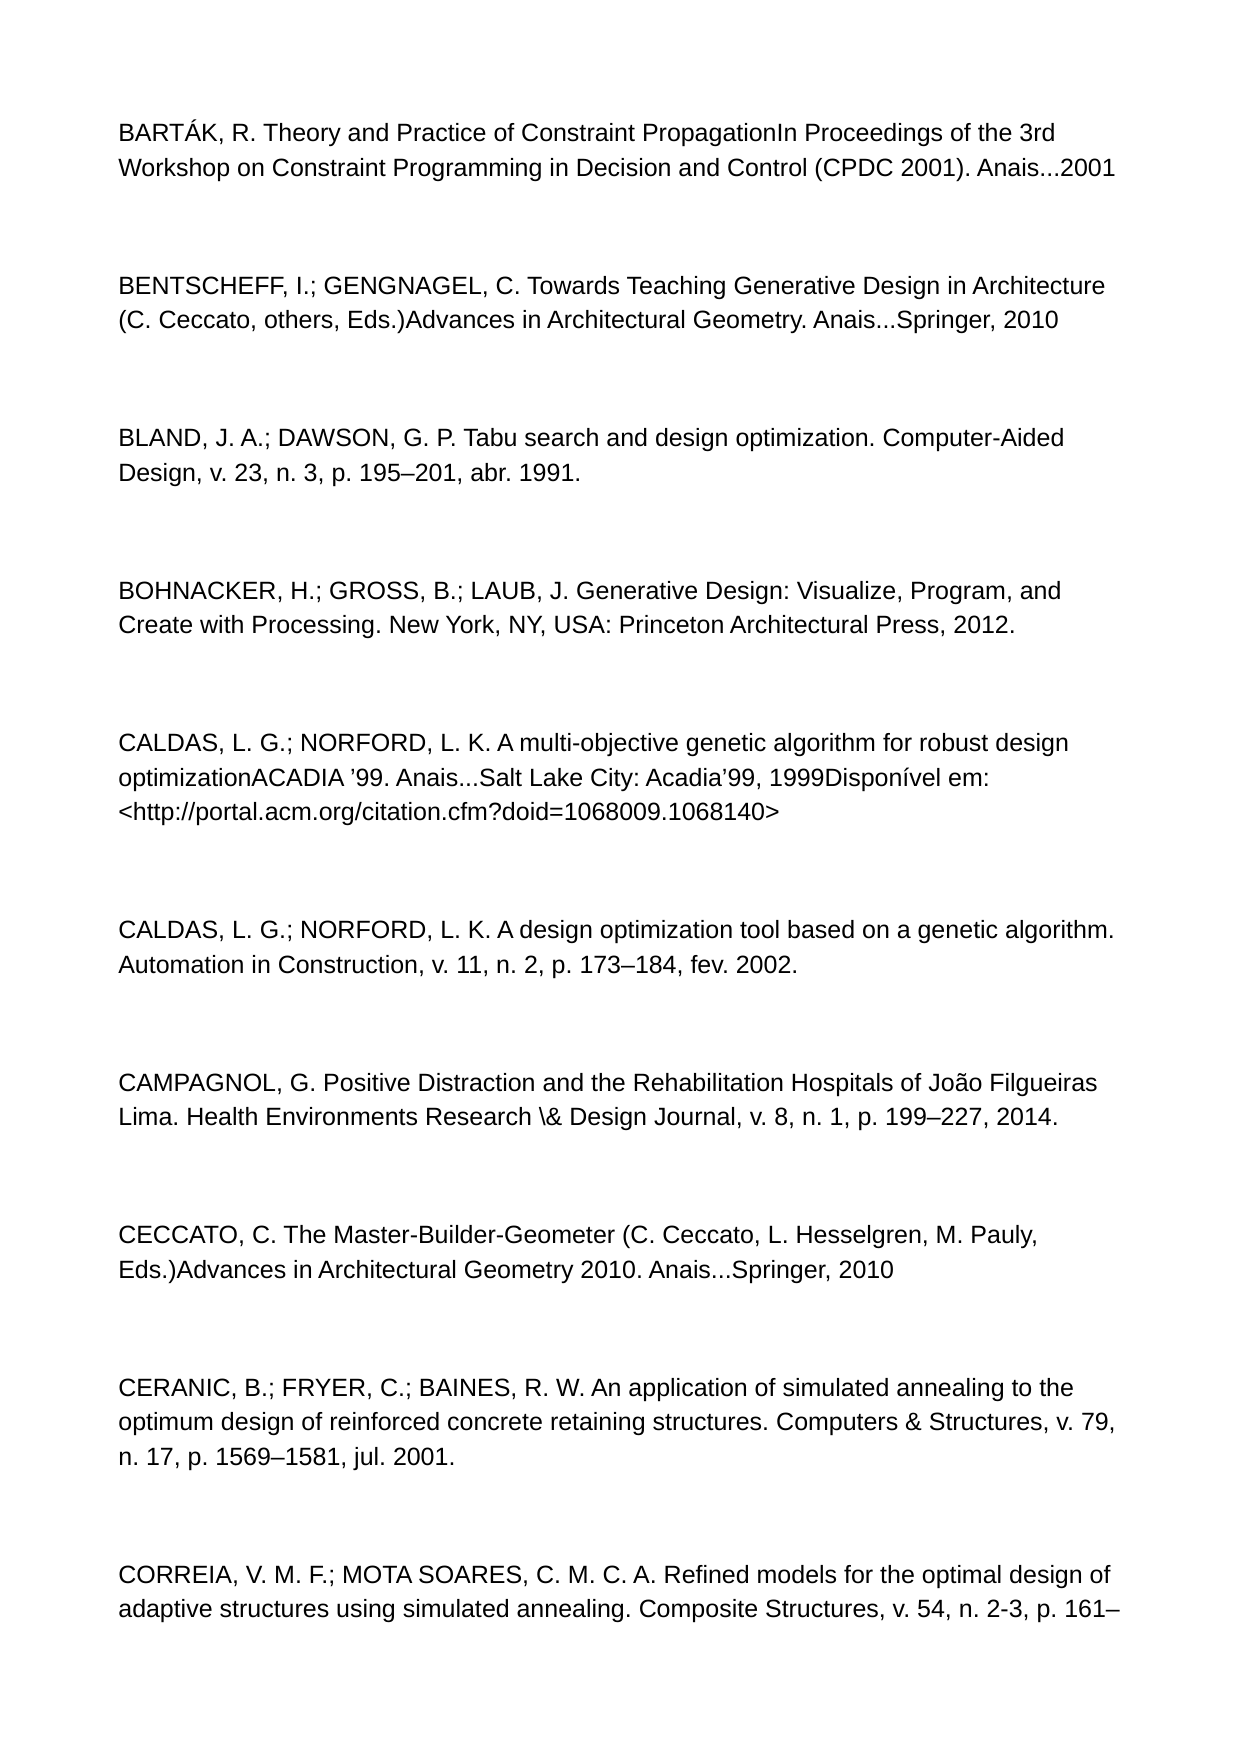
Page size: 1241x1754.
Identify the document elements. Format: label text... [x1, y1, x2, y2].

text CALDAS, L. G.; NORFORD, L. K. A design optimization tool based on a genetic algorithm. Automation in Construction, v. 11, n. 2, p. 173–184, fev. 2002. [118, 846, 1122, 978]
text CALDAS, L. G.; NORFORD, L. K. A multi-objective genetic algorithm for robust design optimizationACADIA ’99. Anais...Salt Lake City: Acadia’99, 1999Disponível em: <http://portal.acm.org/citation.cfm?doid=1068009.1068140> [118, 659, 1122, 826]
text CORREIA, V. M. F.; MOTA SOARES, C. M. C. A. Refined models for the optimal design of adaptive structures using simulated annealing. Composite Structures, v. 54, n. 2-3, p. 161– [118, 1491, 1122, 1623]
text CERANIC, B.; FRYER, C.; BAINES, R. W. An application of simulated annealing to the optimum design of reinforced concrete retaining structures. Computers & Structures, v. 79, n. 17, p. 1569–1581, jul. 2001. [118, 1304, 1122, 1470]
text BENTSCHEFF, I.; GENGNAGEL, C. Towards Teaching Generative Design in Architecture (C. Ceccato, others, Eds.)Advances in Architectural Geometry. Anais...Springer, 2010 [118, 202, 1122, 334]
text BARTÁK, R. Theory and Practice of Constraint PropagationIn Proceedings of the 3rd Workshop on Constraint Programming in Decision and Control (CPDC 2001). Anais...2001 [118, 118, 1122, 181]
text CAMPAGNOL, G. Positive Distraction and the Rehabilitation Hospitals of João Filgueiras Lima. Health Environments Research \& Design Journal, v. 8, n. 1, p. 199–227, 2014. [118, 999, 1122, 1131]
text CECCATO, C. The Master-Builder-Geometer (C. Ceccato, L. Hesselgren, M. Pauly, Eds.)Advances in Architectural Geometry 2010. Anais...Springer, 2010 [118, 1151, 1122, 1283]
text BLAND, J. A.; DAWSON, G. P. Tabu search and design optimization. Computer-Aided Design, v. 23, n. 3, p. 195–201, abr. 1991. [118, 354, 1122, 486]
text BOHNACKER, H.; GROSS, B.; LAUB, J. Generative Design: Visualize, Program, and Create with Processing. New York, NY, USA: Princeton Architectural Press, 2012. [118, 507, 1122, 639]
